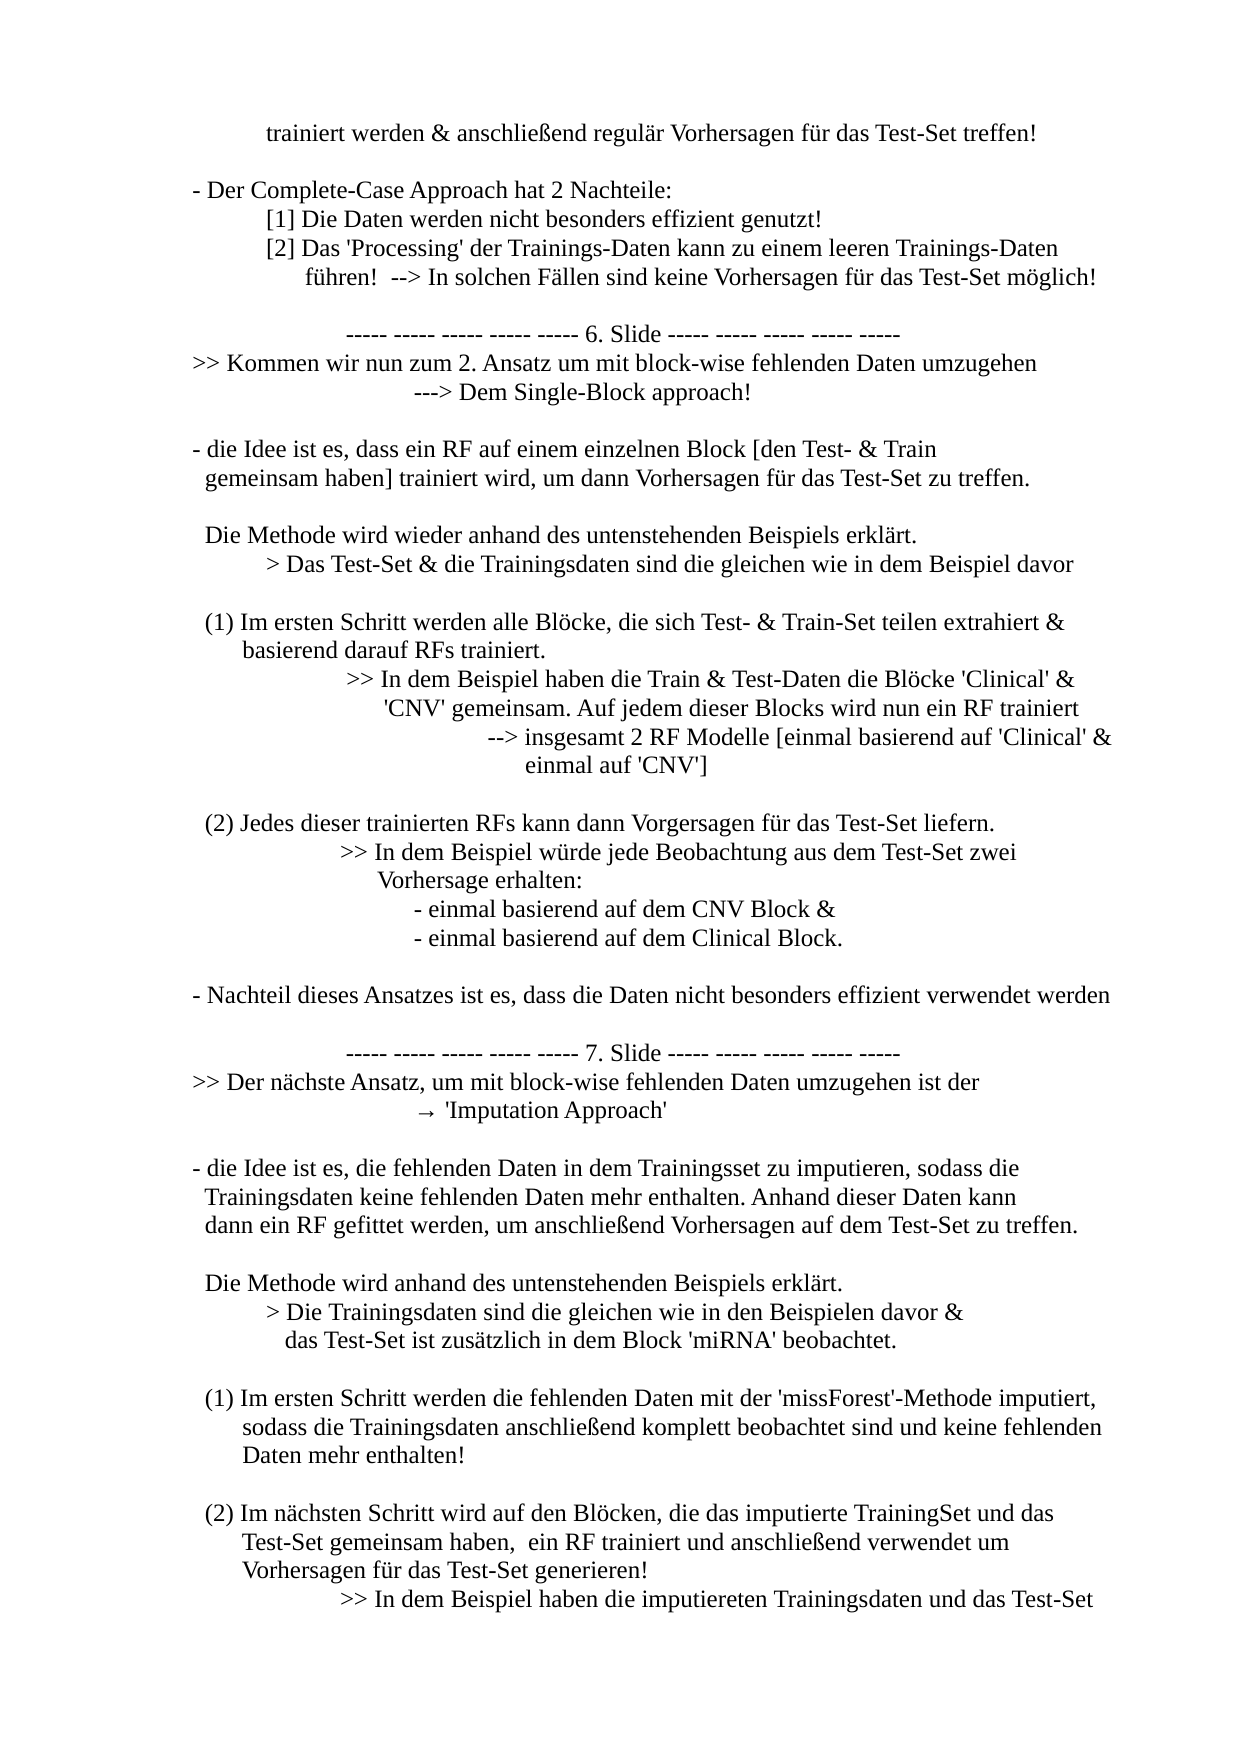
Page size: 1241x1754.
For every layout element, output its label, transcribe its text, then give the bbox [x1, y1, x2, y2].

text das Test-Set ist zusätzlich in dem Block 'miRNA' beobachtet. [118, 1326, 1122, 1354]
text > Die Trainingsdaten sind die gleichen wie in den Beispielen davor & [118, 1297, 1122, 1326]
text (1) Im ersten Schritt werden die fehlenden Daten mit der 'missForest'-Methode imputiert, sodass die Trainingsdaten anschließend komplett beobachtet sind und keine fehlenden Daten mehr enthalten! [118, 1383, 1122, 1469]
text [1] Die Daten werden nicht besonders effizient genutzt! [118, 204, 1122, 233]
text Die Methode wird anhand des untenstehenden Beispiels erklärt. [118, 1268, 1122, 1297]
text - die Idee ist es, die fehlenden Daten in dem Trainingsset zu imputieren, sodass die Trainingsdaten keine fehlenden Daten mehr enthalten. Anhand dieser Daten kann dann ein RF gefittet werden, um anschließend Vorhersagen auf dem Test-Set zu treffen. [118, 1153, 1122, 1239]
text - Nachteil dieses Ansatzes ist es, dass die Daten nicht besonders effizient verwendet werden [118, 981, 1122, 1009]
text > Das Test-Set & die Trainingsdaten sind die gleichen wie in dem Beispiel davor [118, 549, 1122, 578]
text >> In dem Beispiel haben die Train & Test-Daten die Blöcke 'Clinical' & 'CNV' gemeinsam. Auf jedem dieser Blocks wird nun ein RF trainiert [118, 664, 1122, 722]
text Die Methode wird wieder anhand des untenstehenden Beispiels erklärt. [118, 521, 1122, 549]
text (2) Im nächsten Schritt wird auf den Blöcken, die das imputierte TrainingSet und das Test-Set gemeinsam haben, ein RF trainiert und anschließend verwendet um Vorhersagen für das Test-Set generieren! [118, 1498, 1122, 1584]
text >> In dem Beispiel haben die imputiereten Trainingsdaten und das Test-Set [118, 1584, 1122, 1613]
text - einmal basierend auf dem CNV Block & [118, 894, 1122, 923]
text trainiert werden & anschließend regulär Vorhersagen für das Test-Set treffen! [118, 118, 1122, 147]
text >> In dem Beispiel würde jede Beobachtung aus dem Test-Set zwei Vorhersage erhalten: [118, 837, 1122, 894]
text - Der Complete-Case Approach hat 2 Nachteile: [118, 176, 1122, 204]
text (1) Im ersten Schritt werden alle Blöcke, die sich Test- & Train-Set teilen extrahiert & basierend darauf RFs trainiert. [118, 607, 1122, 664]
text ----- ----- ----- ----- ----- 7. Slide ----- ----- ----- ----- ----- [118, 1038, 1122, 1067]
text [2] Das 'Processing' der Trainings-Daten kann zu einem leeren Trainings-Daten führen! --> In solchen Fällen sind keine Vorhersagen für das Test-Set möglich! [118, 233, 1122, 291]
text (2) Jedes dieser trainierten RFs kann dann Vorgersagen für das Test-Set liefern. [118, 808, 1122, 837]
text >> Der nächste Ansatz, um mit block-wise fehlenden Daten umzugehen ist der → 'Imputation Approach' [118, 1067, 1122, 1124]
text --> insgesamt 2 RF Modelle [einmal basierend auf 'Clinical' & einmal auf 'CNV'] [118, 722, 1122, 779]
text - einmal basierend auf dem Clinical Block. [118, 923, 1122, 952]
text ----- ----- ----- ----- ----- 6. Slide ----- ----- ----- ----- ----- [118, 319, 1122, 348]
text >> Kommen wir nun zum 2. Ansatz um mit block-wise fehlenden Daten umzugehen ---> Dem Single-Block approach! [118, 348, 1122, 406]
text - die Idee ist es, dass ein RF auf einem einzelnen Block [den Test- & Train gemeinsam haben] trainiert wird, um dann Vorhersagen für das Test-Set zu treffen. [118, 434, 1122, 492]
